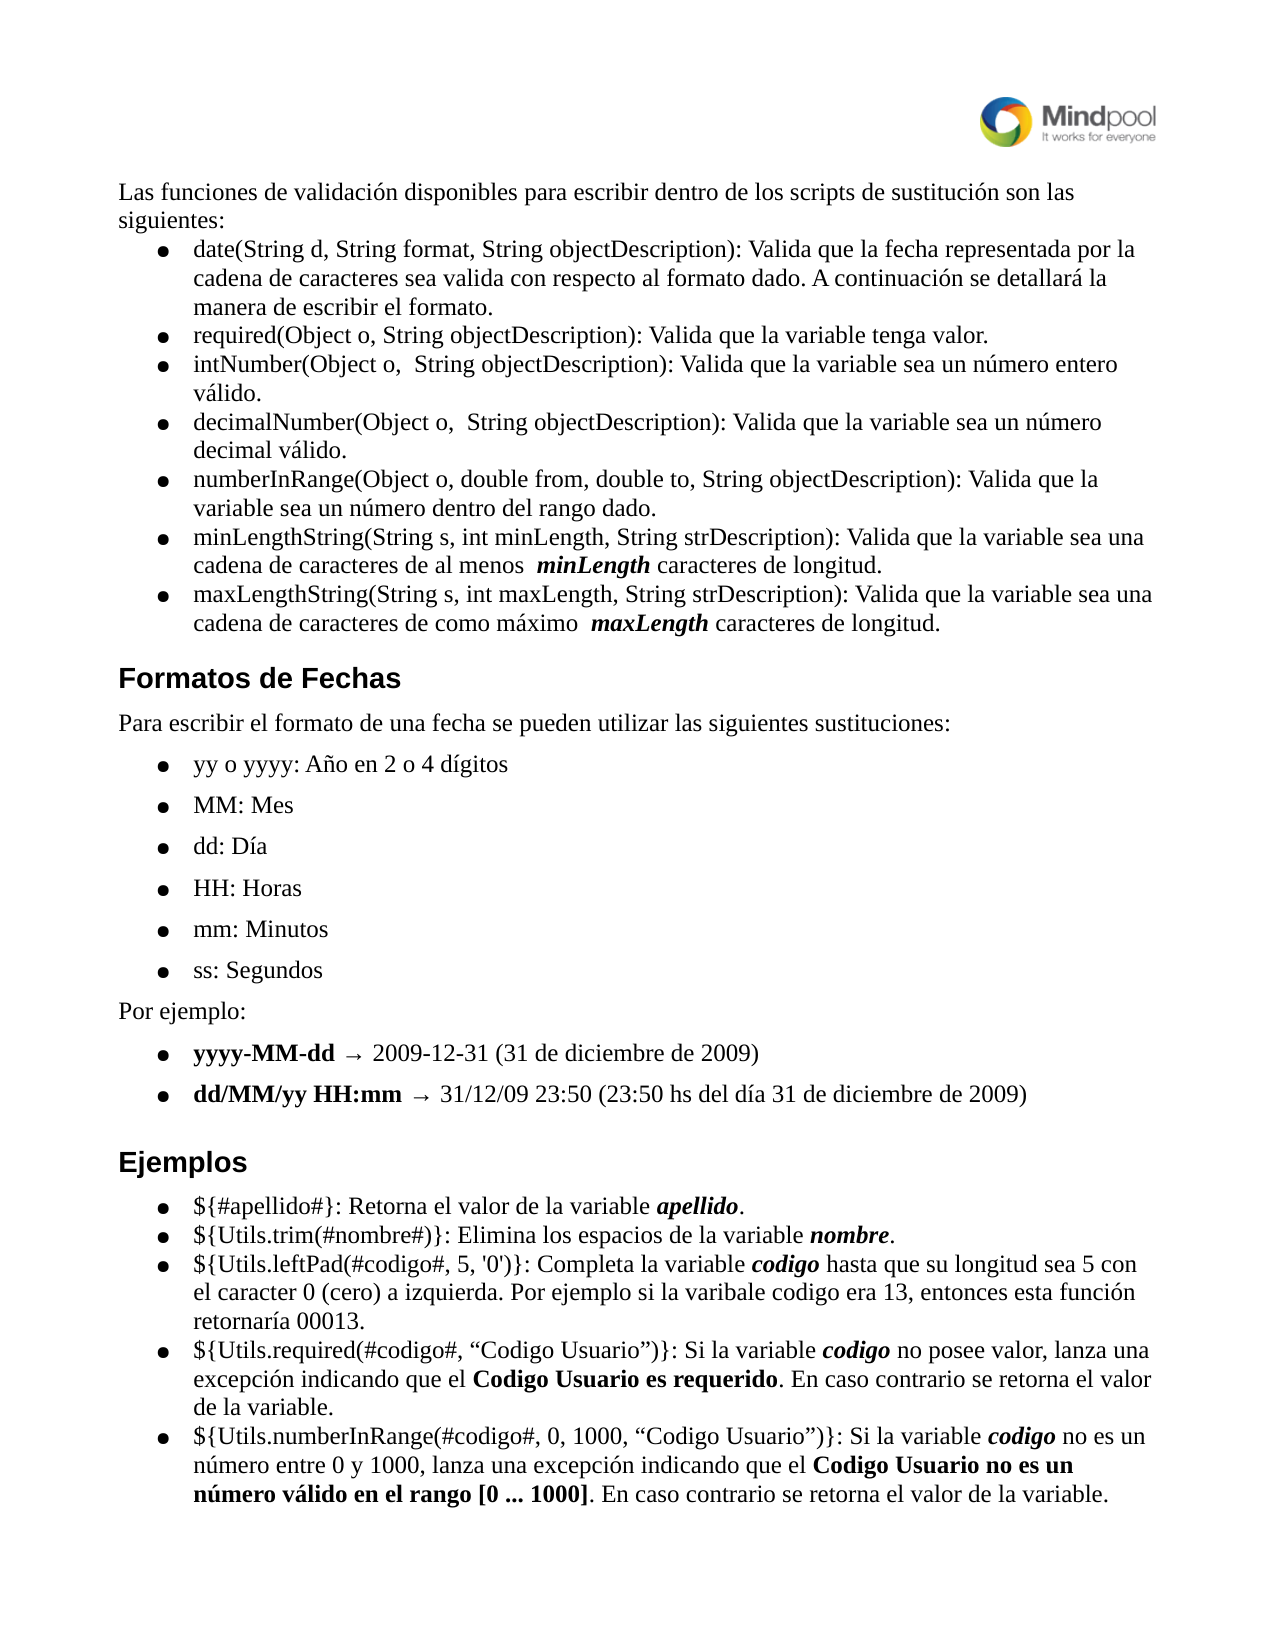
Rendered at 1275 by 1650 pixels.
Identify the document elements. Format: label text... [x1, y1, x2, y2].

list date(String d, String format, String objectDescription): Valida que la fecha representada por la cadena de caracteres sea valida con respecto al formato dado. A continuación se detallará la manera de escribir el formato. [156, 234, 1157, 320]
list MM: Mes [156, 790, 1157, 819]
text Para escribir el formato de una fecha se pueden utilizar las siguientes sustituciones: [118, 708, 1157, 736]
list mm: Minutos [156, 914, 1157, 943]
picture [980, 97, 1156, 147]
list intNumber(Object o, String objectDescription): Valida que la variable sea un número entero válido. [156, 349, 1157, 407]
list ${Utils.numberInRange(#codigo#, 0, 1000, “Codigo Usuario”)}: Si la variable codigo no es un número entre 0 y 1000, lanza una excepción indicando que el Codigo Usuario no es un número válido en el rango [0 ... 1000]. En caso contrario se retorna el valor de la variable. [156, 1421, 1157, 1507]
subtitle Ejemplos [118, 1145, 1157, 1179]
list dd: Día [156, 831, 1157, 860]
text Por ejemplo: [118, 996, 1157, 1025]
list dd/MM/yy HH:mm → 31/12/09 23:50 (23:50 hs del día 31 de diciembre de 2009) [156, 1079, 1157, 1108]
list ${#apellido#}: Retorna el valor de la variable apellido. [156, 1191, 1157, 1220]
list ${Utils.required(#codigo#, “Codigo Usuario”)}: Si la variable codigo no posee valor, lanza una excepción indicando que el Codigo Usuario es requerido. En caso contrario se retorna el valor de la variable. [156, 1335, 1157, 1421]
list HH: Horas [156, 873, 1157, 901]
list decimalNumber(Object o, String objectDescription): Valida que la variable sea un número decimal válido. [156, 407, 1157, 464]
list numberInRange(Object o, double from, double to, String objectDescription): Valida que la variable sea un número dentro del rango dado. [156, 464, 1157, 522]
list ${Utils.trim(#nombre#)}: Elimina los espacios de la variable nombre. [156, 1220, 1157, 1249]
list yy o yyyy: Año en 2 o 4 dígitos [156, 749, 1157, 778]
list yyyy-MM-dd → 2009-12-31 (31 de diciembre de 2009) [156, 1038, 1157, 1066]
list ${Utils.leftPad(#codigo#, 5, '0')}: Completa la variable codigo hasta que su longitud sea 5 con el caracter 0 (cero) a izquierda. Por ejemplo si la varibale codigo era 13, entonces esta función retornaría 00013. [156, 1249, 1157, 1335]
list minLengthString(String s, int minLength, String strDescription): Valida que la variable sea una cadena de caracteres de al menos minLength caracteres de longitud. [156, 522, 1157, 579]
list required(Object o, String objectDescription): Valida que la variable tenga valor. [156, 320, 1157, 349]
list maxLengthString(String s, int maxLength, String strDescription): Valida que la variable sea una cadena de caracteres de como máximo maxLength caracteres de longitud. [156, 579, 1157, 637]
subtitle Formatos de Fechas [118, 662, 1157, 695]
list ss: Segundos [156, 955, 1157, 984]
text Las funciones de validación disponibles para escribir dentro de los scripts de sustitución son las siguientes: [118, 177, 1157, 234]
